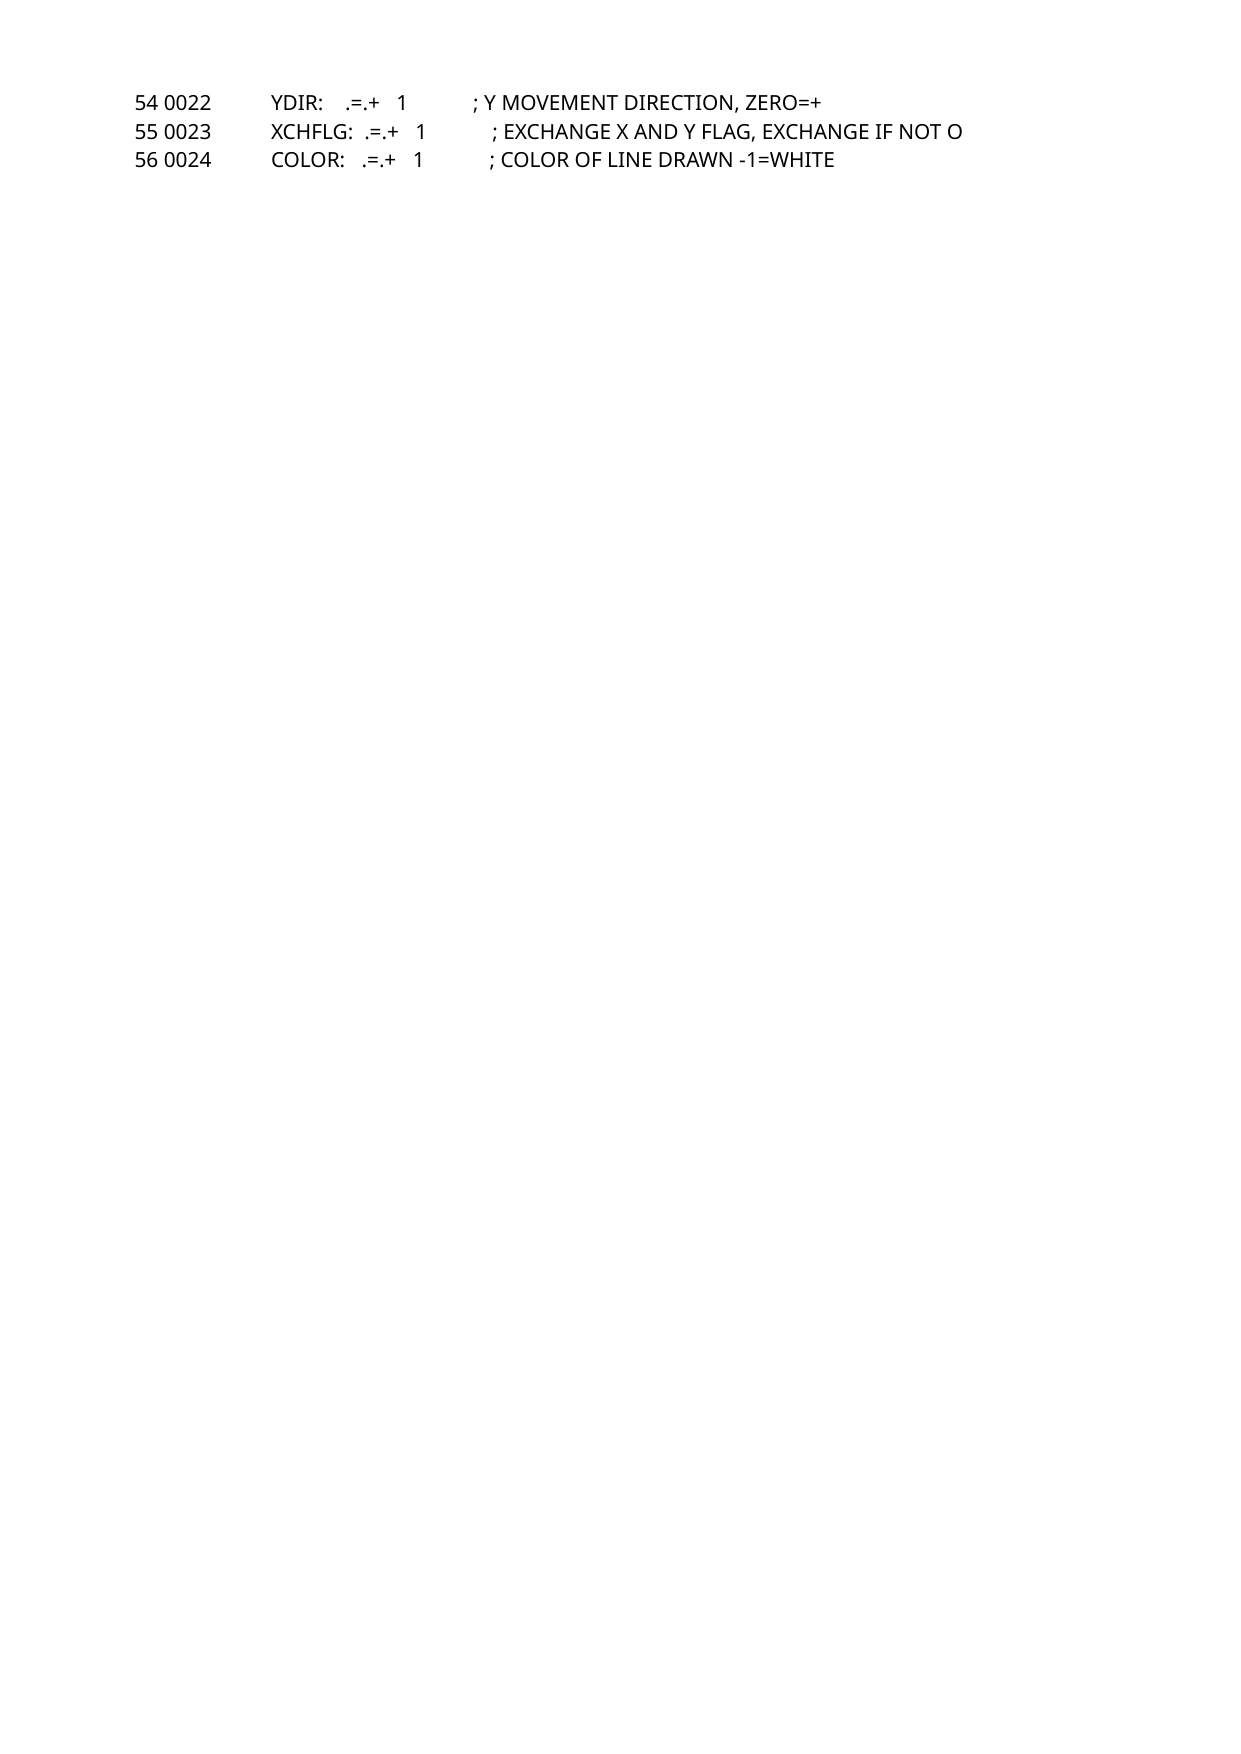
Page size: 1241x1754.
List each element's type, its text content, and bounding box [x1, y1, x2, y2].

text 55 0023 XCHFLG: .=.+ 1 ; EXCHANGE X AND Y FLAG, EXCHANGE IF NOT O [118, 117, 1152, 145]
text 54 0022 YDIR: .=.+ 1 ; Y MOVEMENT DIRECTION, ZERO=+ [118, 88, 1152, 117]
text 56 0024 COLOR: .=.+ 1 ; COLOR OF LINE DRAWN -1=WHITE [118, 145, 1152, 174]
